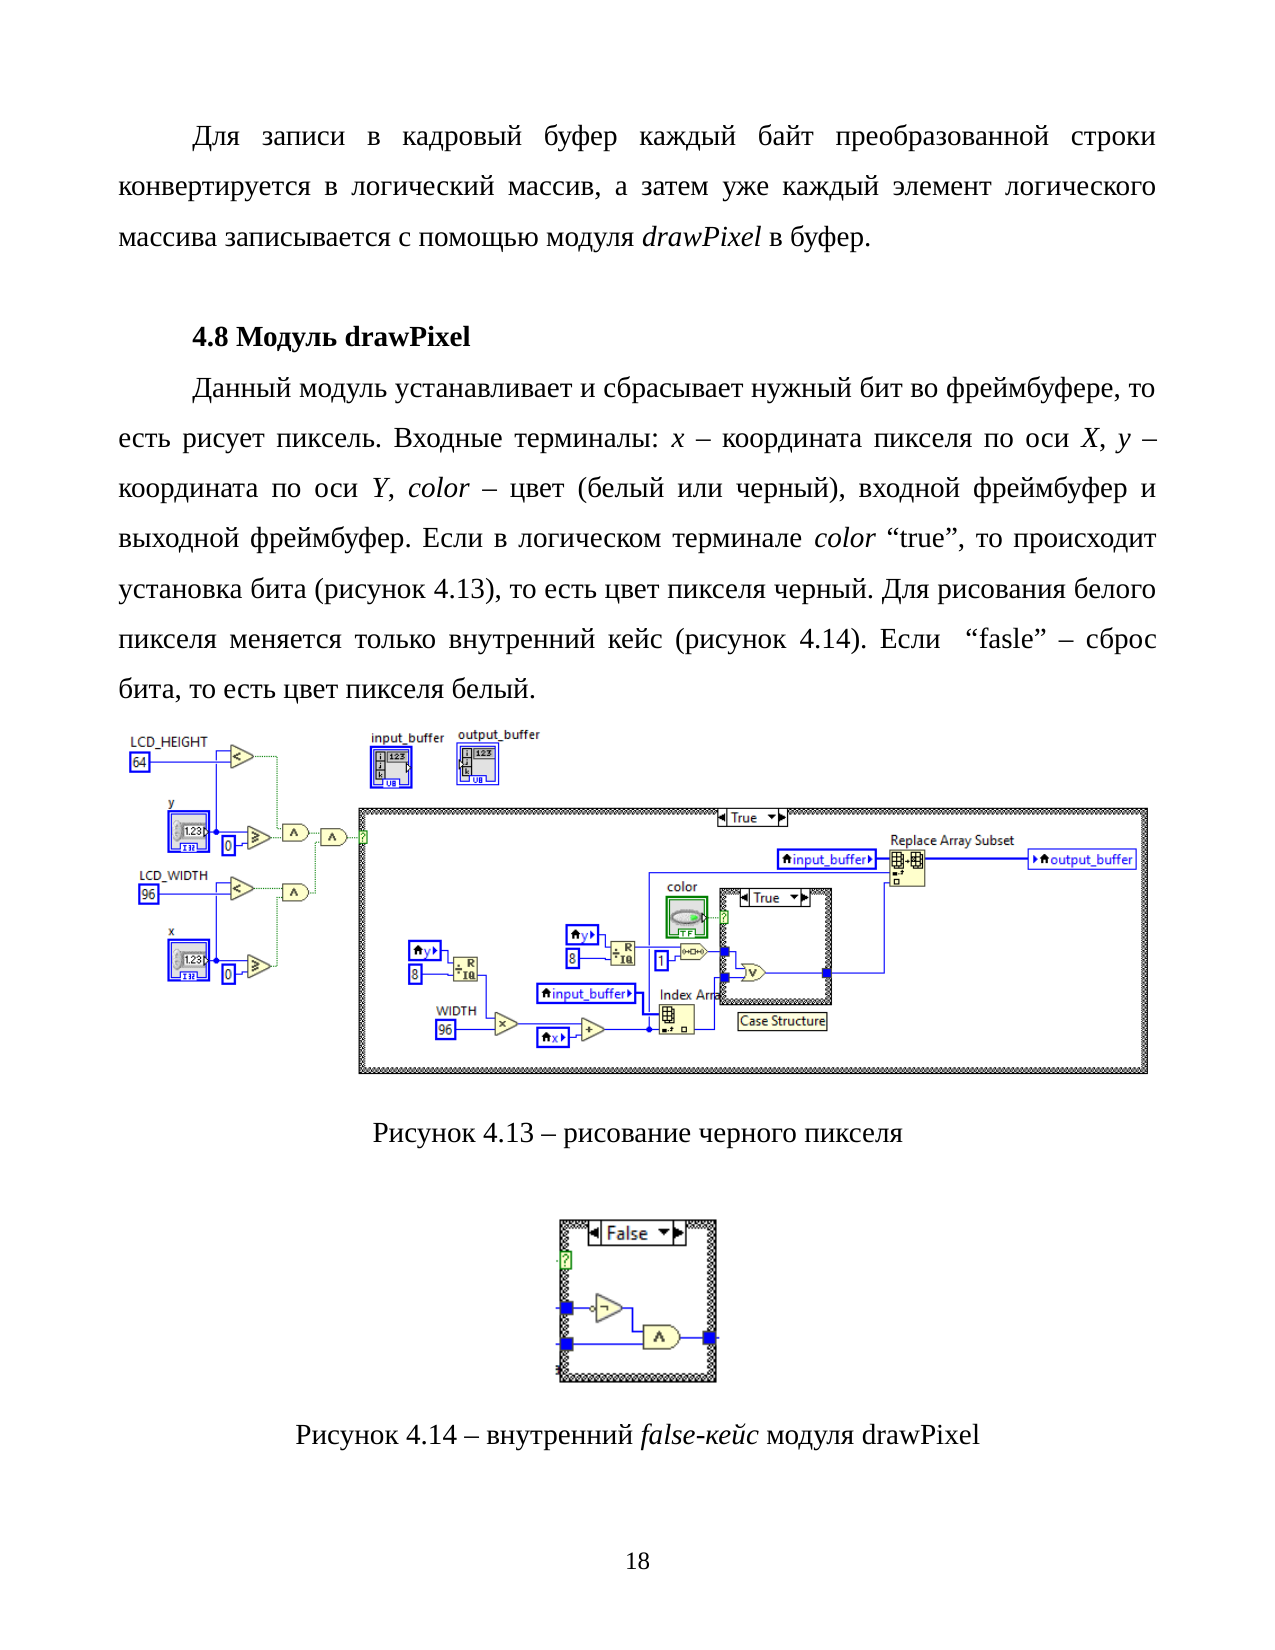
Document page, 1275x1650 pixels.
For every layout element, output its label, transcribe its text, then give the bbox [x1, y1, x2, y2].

text Рисунок 4.14 – внутренний false-кейс модуля drawPixel [118, 1417, 1157, 1451]
text Для записи в кадровый буфер каждый байт преобразованной строки конвертируется в логический массив, а затем уже каждый элемент логического массива записывается с помощью модуля drawPixel в буфер. [118, 118, 1157, 252]
text Данный модуль устанавливает и сбрасывает нужный бит во фреймбуфере, то есть рисует пиксель. Входные терминалы: x – координата пикселя по оси X, y – координата по оси Y, color – цвет (белый или черный), входной фреймбуфер и выходной фреймбуфер. Если в логическом терминале color “true”, то происходит установка бита (рисунок 4.13), то есть цвет пикселя черный. Для рисования белого пикселя меняется только внутренний кейс (рисунок 4.14). Если “fasle” – сброс бита, то есть цвет пикселя белый. [118, 370, 1157, 705]
text 4.8 Модуль drawPixel [118, 319, 1157, 353]
text Рисунок 4.13 – рисование черного пикселя [118, 1082, 1157, 1149]
picture [555, 1215, 720, 1386]
picture [118, 721, 1157, 1082]
